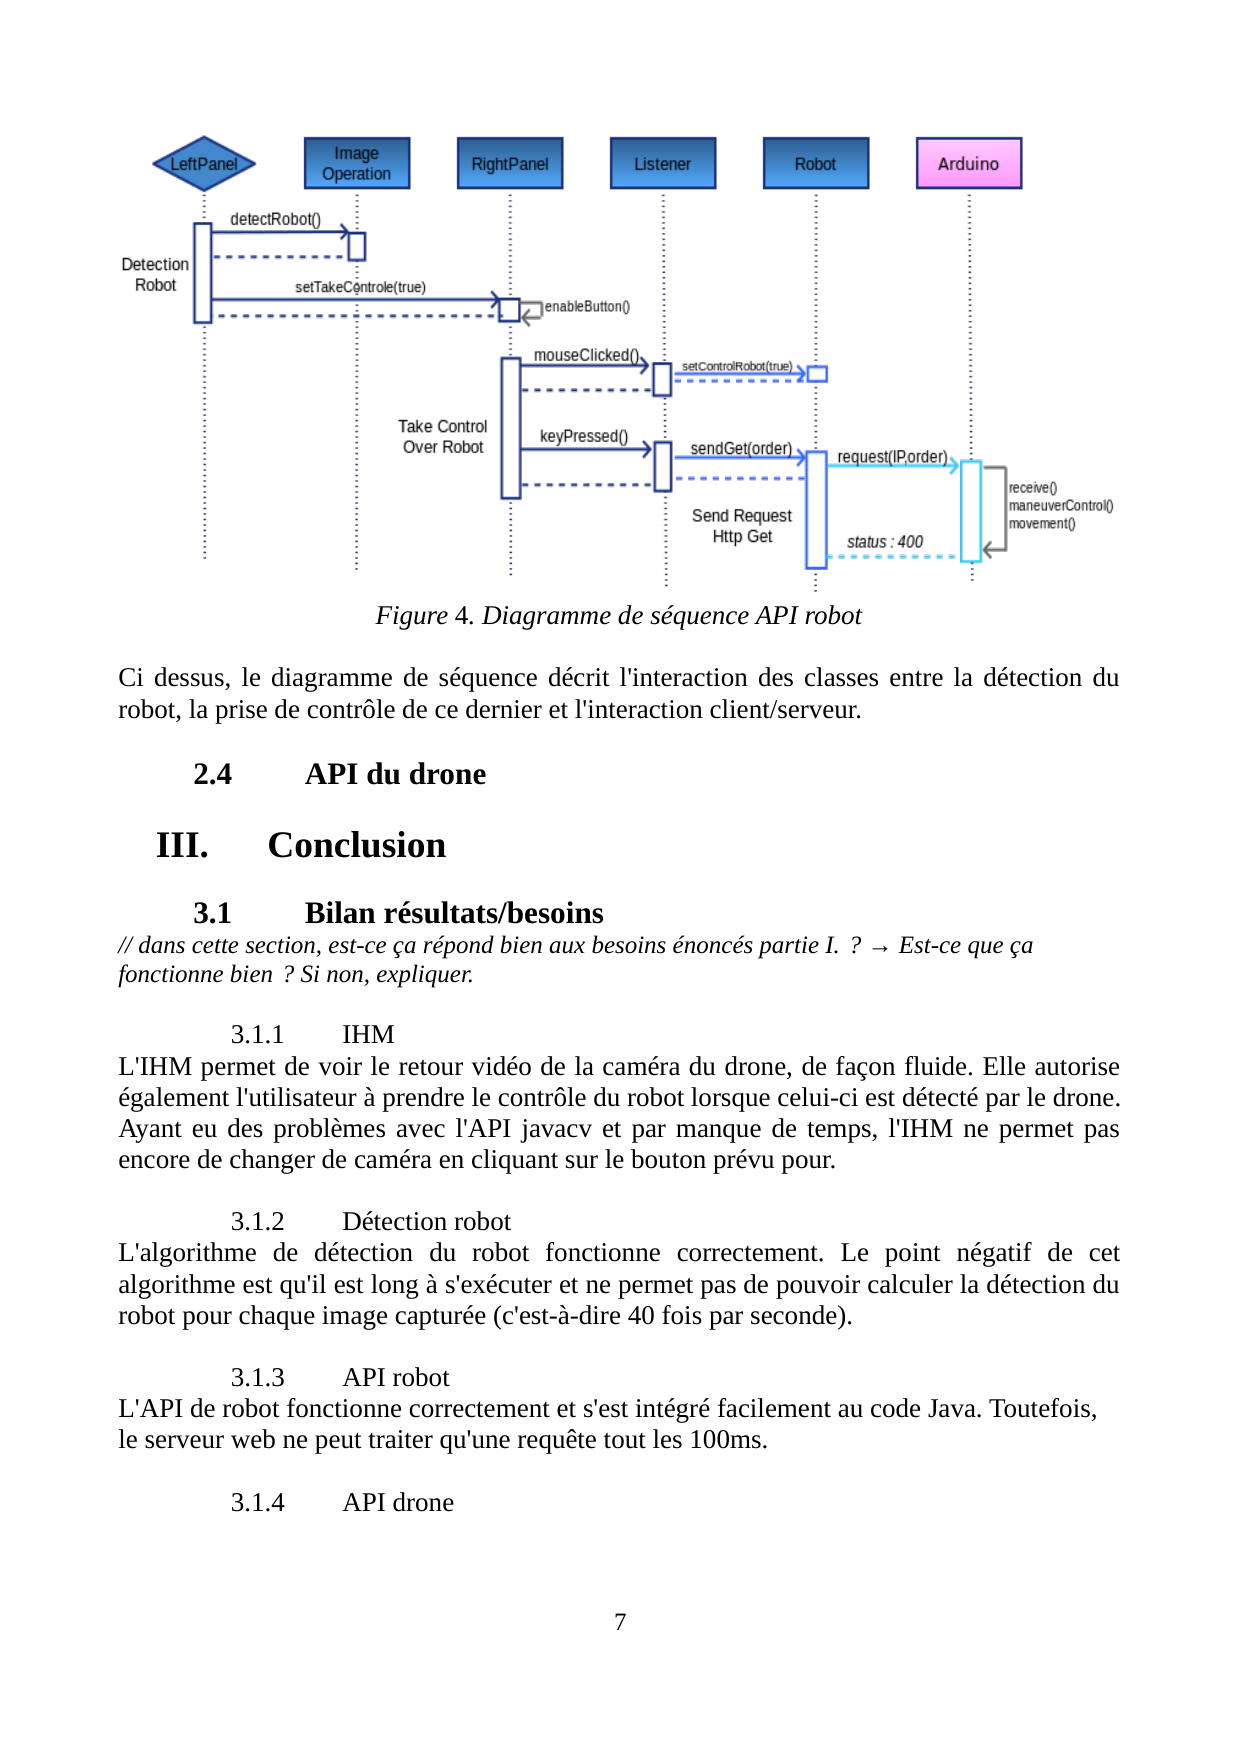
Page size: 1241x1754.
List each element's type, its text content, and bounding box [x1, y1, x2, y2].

text Figure 4. Diagramme de séquence API robot [118, 600, 1122, 630]
list API robot [231, 1361, 1122, 1392]
text // dans cette section, est-ce ça répond bien aux besoins énoncés partie I. ? → Est-ce que ça fonctionne bien ? Si non, expliquer. [118, 930, 1122, 987]
list API drone [231, 1486, 1122, 1517]
list Détection robot [231, 1205, 1122, 1237]
list API du drone [193, 755, 1122, 791]
text L'IHM permet de voir le retour vidéo de la caméra du drone, de façon fluide. Elle autorise également l'utilisateur à prendre le contrôle du robot lorsque celui-ci est détecté par le drone. [118, 1050, 1122, 1112]
text Ci dessus, le diagramme de séquence décrit l'interaction des classes entre la détection du robot, la prise de contrôle de ce dernier et l'interaction client/serveur. [118, 662, 1122, 724]
picture [118, 118, 1123, 600]
text L'API de robot fonctionne correctement et s'est intégré facilement au code Java. Toutefois, le serveur web ne peut traiter qu'une requête tout les 100ms. [118, 1392, 1122, 1454]
list IHM [231, 1018, 1122, 1050]
text L'algorithme de détection du robot fonctionne correctement. Le point négatif de cet algorithme est qu'il est long à s'exécuter et ne permet pas de pouvoir calculer la détection du robot pour chaque image capturée (c'est-à-dire 40 fois par seconde). [118, 1237, 1122, 1330]
text Ayant eu des problèmes avec l'API javacv et par manque de temps, l'IHM ne permet pas encore de changer de caméra en cliquant sur le bouton prévu pour. [118, 1112, 1122, 1174]
list Bilan résultats/besoins [193, 894, 1122, 930]
list Conclusion [156, 822, 1122, 865]
